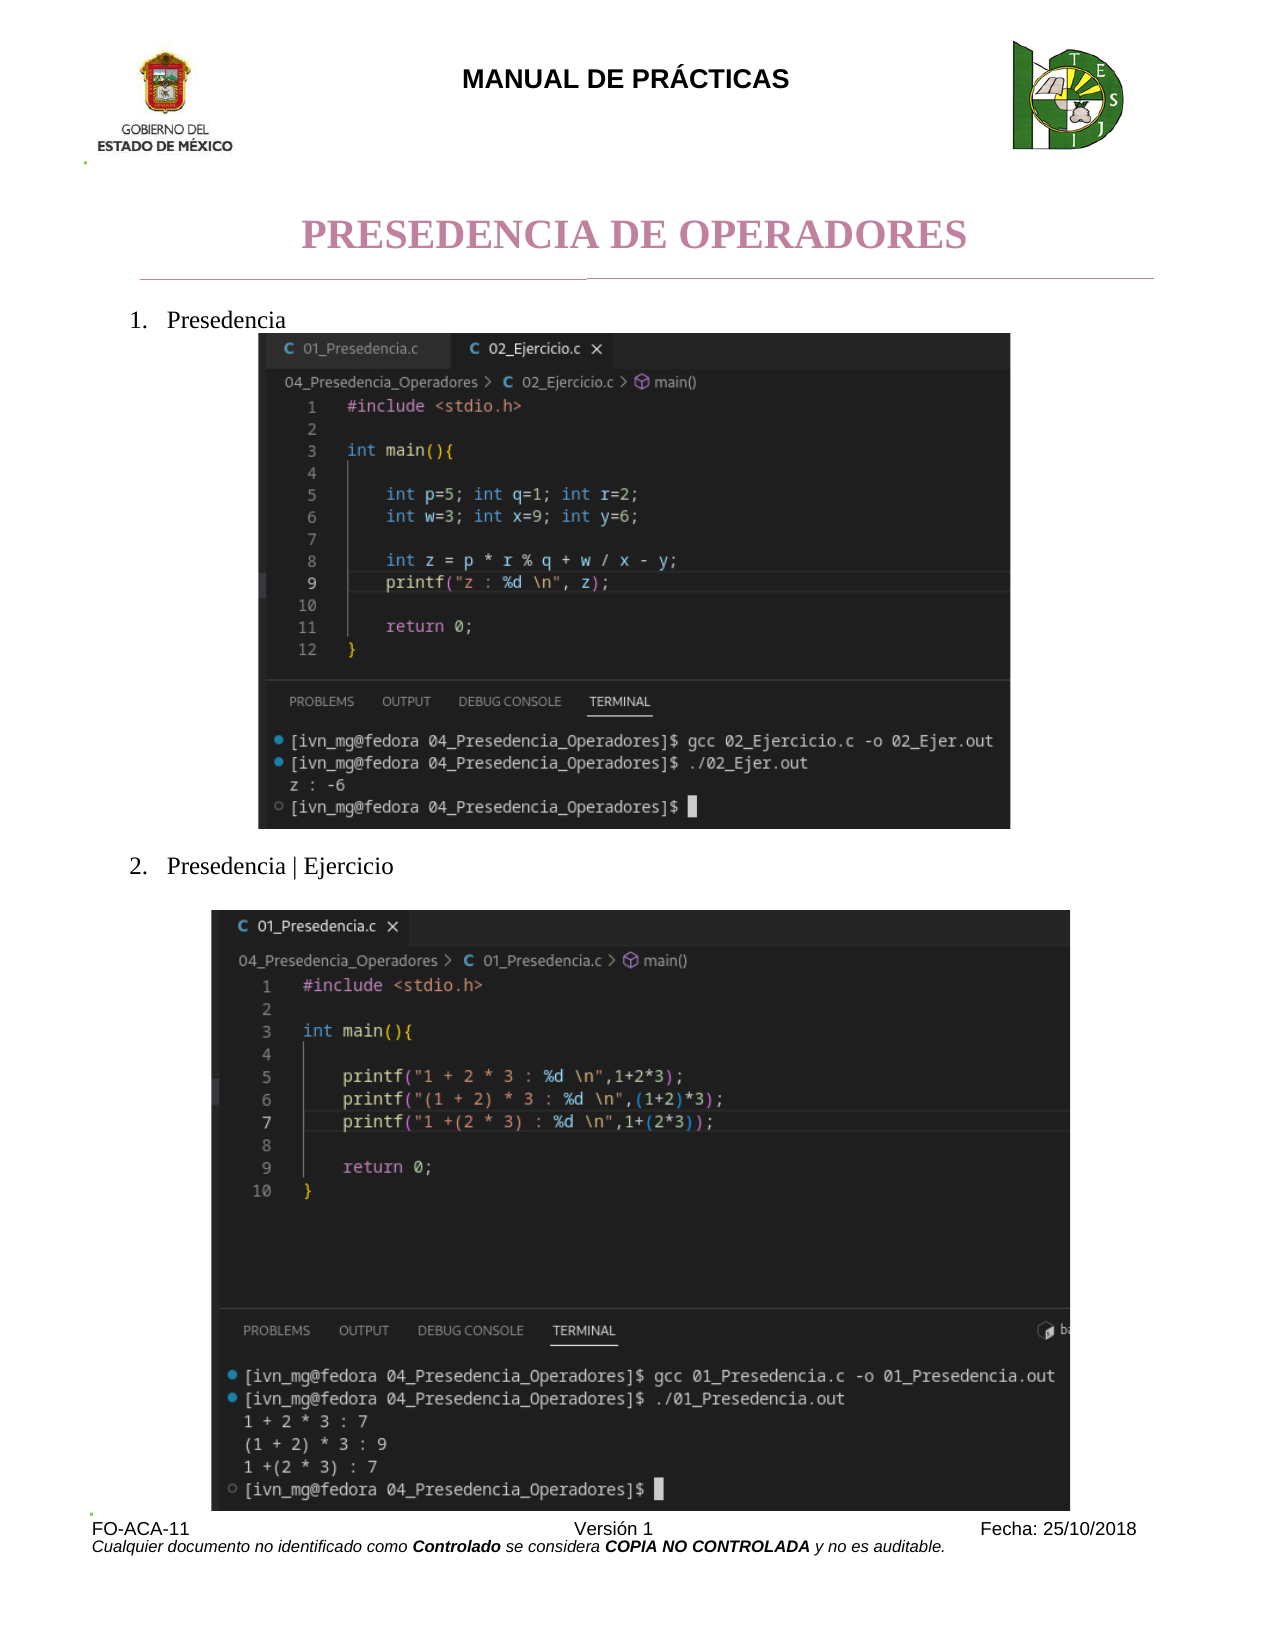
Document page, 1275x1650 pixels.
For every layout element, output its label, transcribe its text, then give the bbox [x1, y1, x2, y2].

list Presedencia [129, 305, 1177, 334]
picture [211, 910, 1071, 1511]
picture [1012, 40, 1130, 156]
picture [258, 333, 1011, 829]
list Presedencia | Ejercicio [129, 851, 1177, 880]
text PRESEDENCIA DE OPERADORES [92, 209, 1177, 257]
picture [89, 41, 235, 160]
